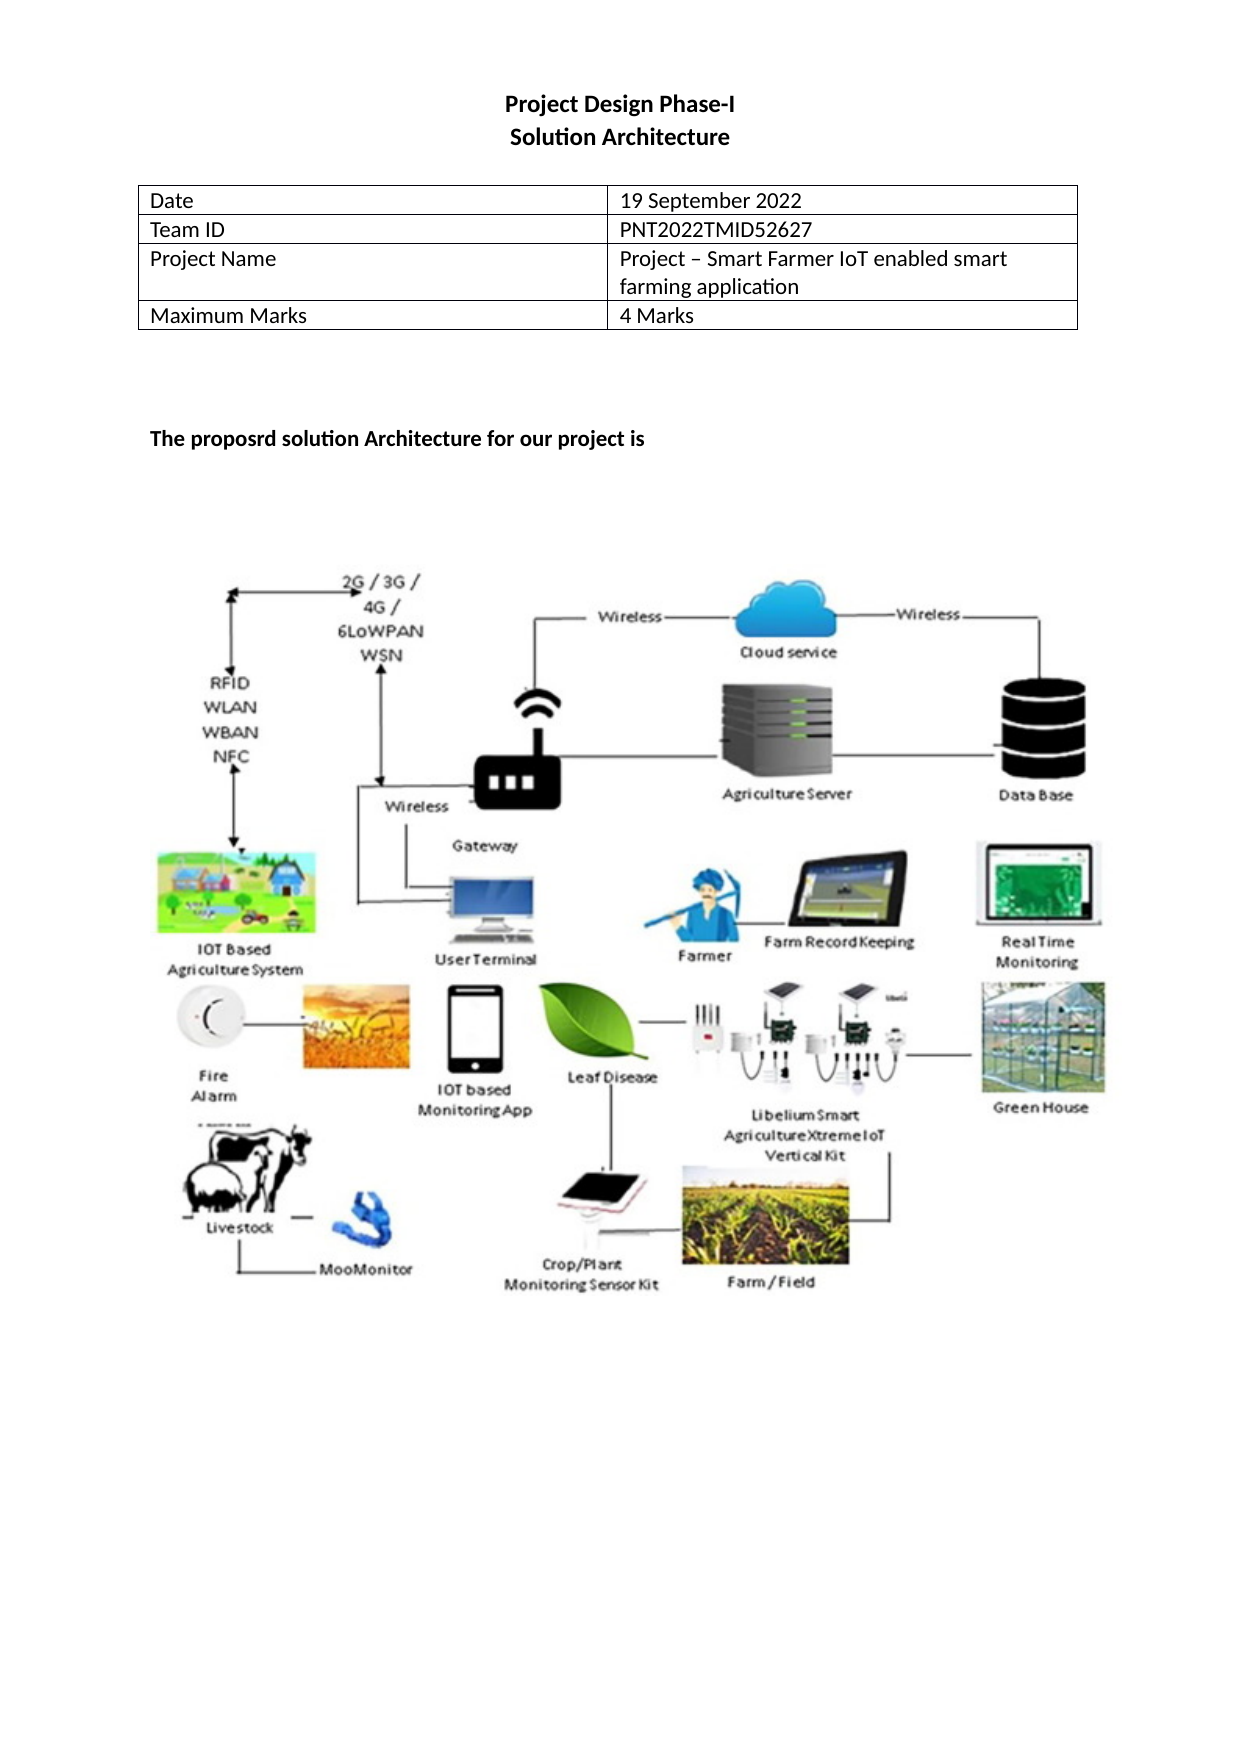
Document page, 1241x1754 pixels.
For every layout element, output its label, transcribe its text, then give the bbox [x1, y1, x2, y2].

table_cell PNT2022TMID52627 [608, 215, 1077, 243]
table_cell Project – Smart Farmer IoT enabled smart farming application [608, 244, 1077, 300]
table_cell Project Name [139, 244, 607, 300]
table_header 19 September 2022 [608, 186, 1077, 214]
text Solution Architecture [150, 122, 1090, 152]
picture [150, 564, 1122, 1296]
table_cell 4 Marks [608, 301, 1077, 329]
table_cell Maximum Marks [139, 301, 607, 329]
text The proposrd solution Architecture for our project is [150, 424, 1090, 452]
table_cell Team ID [139, 215, 607, 243]
table_header Date [139, 186, 607, 214]
text Project Design Phase-I [150, 89, 1090, 119]
